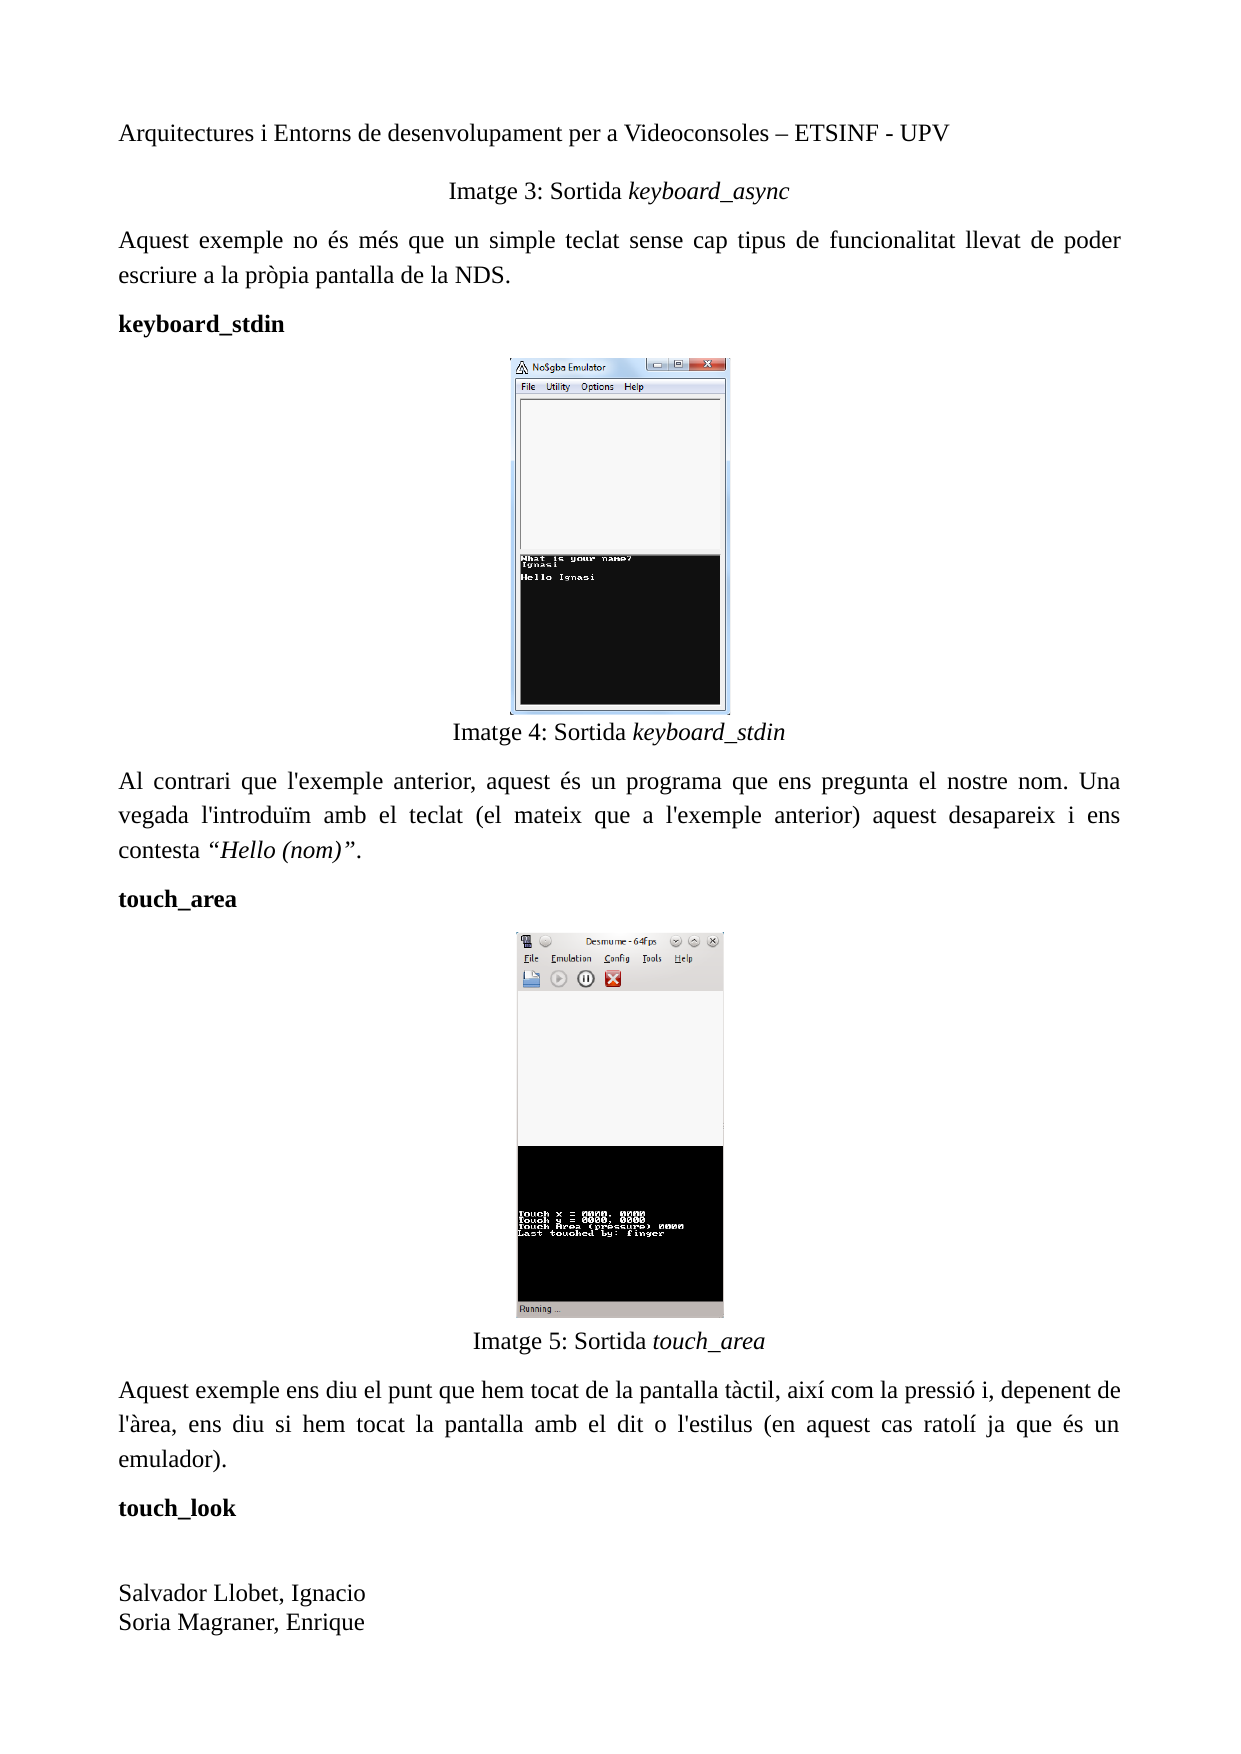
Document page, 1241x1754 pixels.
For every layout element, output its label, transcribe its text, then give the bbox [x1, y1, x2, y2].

picture [510, 358, 731, 715]
text touch_area [118, 884, 1122, 913]
text Imatge 3: Sortida keyboard_async [118, 176, 1122, 205]
text touch_look [118, 1493, 1122, 1522]
text keyboard_stdin [118, 309, 1122, 338]
text Aquest exemple ens diu el punt que hem tocat de la pantalla tàctil, així com la pressió i, depenent de l'àrea, ens diu si hem tocat la pantalla amb el dit o l'estilus (en aquest cas ratolí ja que és un emulador). [118, 1375, 1122, 1473]
text Aquest exemple no és més que un simple teclat sense cap tipus de funcionalitat llevat de poder escriure a la pròpia pantalla de la NDS. [118, 225, 1122, 289]
text Imatge 4: Sortida keyboard_stdin [118, 717, 1122, 746]
text Imatge 5: Sortida touch_area [118, 1326, 1122, 1354]
picture [516, 932, 724, 1318]
text Al contrari que l'exemple anterior, aquest és un programa que ens pregunta el nostre nom. Una vegada l'introduïm amb el teclat (el mateix que a l'exemple anterior) aquest desapareix i ens contesta “Hello (nom)”. [118, 766, 1122, 863]
